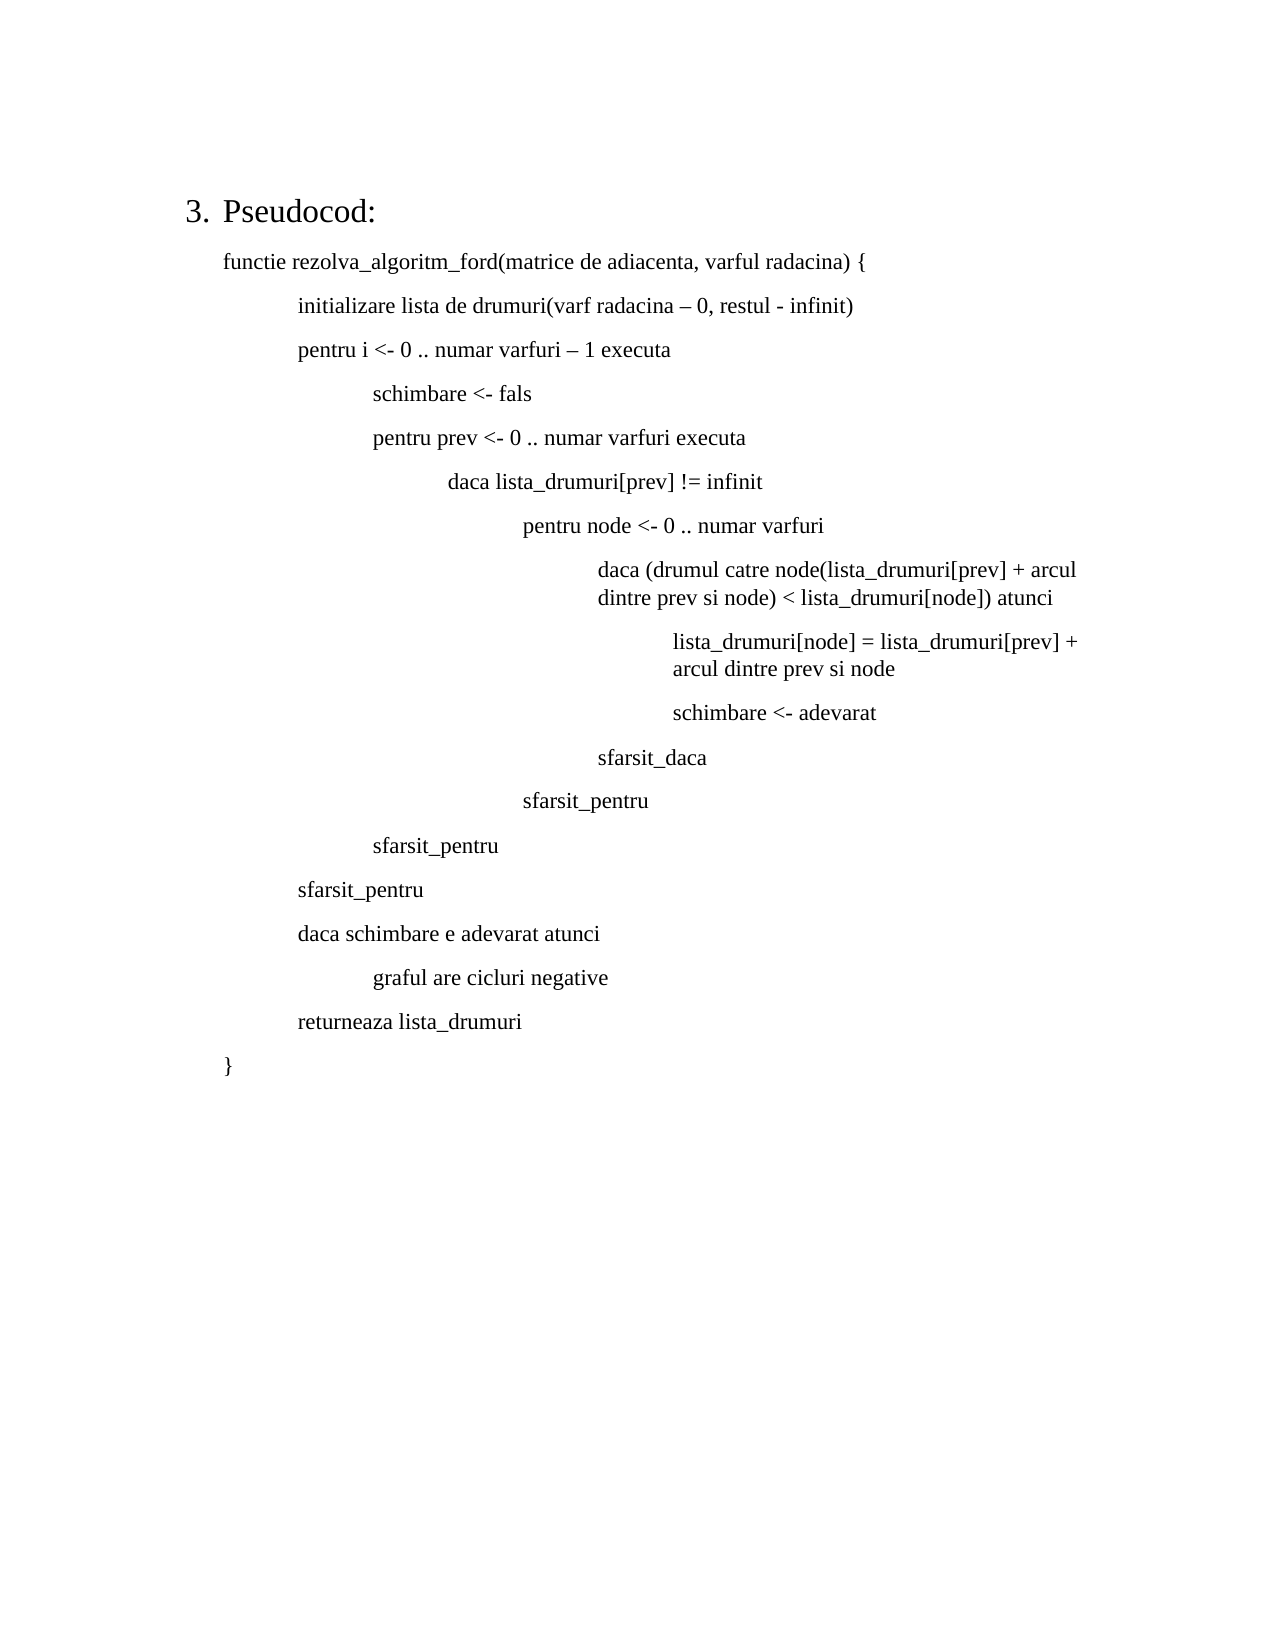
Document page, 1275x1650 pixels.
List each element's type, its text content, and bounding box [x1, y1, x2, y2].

text sfarsit_pentru [148, 788, 1127, 814]
text sfarsit_pentru [148, 876, 1127, 902]
list schimbare <- adevarat [673, 699, 1127, 726]
text daca schimbare e adevarat atunci [148, 920, 1127, 946]
list functie rezolva_algoritm_ford(matrice de adiacenta, varful radacina) { [223, 248, 1127, 274]
list schimbare <- fals [223, 380, 1127, 407]
text graful are cicluri negative [148, 964, 1127, 990]
list pentru prev <- 0 .. numar varfuri executa [223, 424, 1127, 451]
list daca (drumul catre node(lista_drumuri[prev] + arcul dintre prev si node) < lista_drumuri[node]) atunci [598, 557, 1127, 610]
text sfarsit_daca [523, 743, 1127, 770]
list lista_drumuri[node] = lista_drumuri[prev] + arcul dintre prev si node [673, 628, 1127, 682]
list Pseudocod: [185, 192, 1127, 230]
text sfarsit_pentru [148, 832, 1127, 858]
text returneaza lista_drumuri [148, 1008, 1127, 1034]
list pentru node <- 0 .. numar varfuri [223, 512, 1127, 539]
list daca lista_drumuri[prev] != infinit [223, 468, 1127, 495]
list initializare lista de drumuri(varf radacina – 0, restul - infinit) [223, 292, 1127, 318]
list } [223, 1052, 1127, 1078]
list pentru i <- 0 .. numar varfuri – 1 executa [223, 336, 1127, 363]
